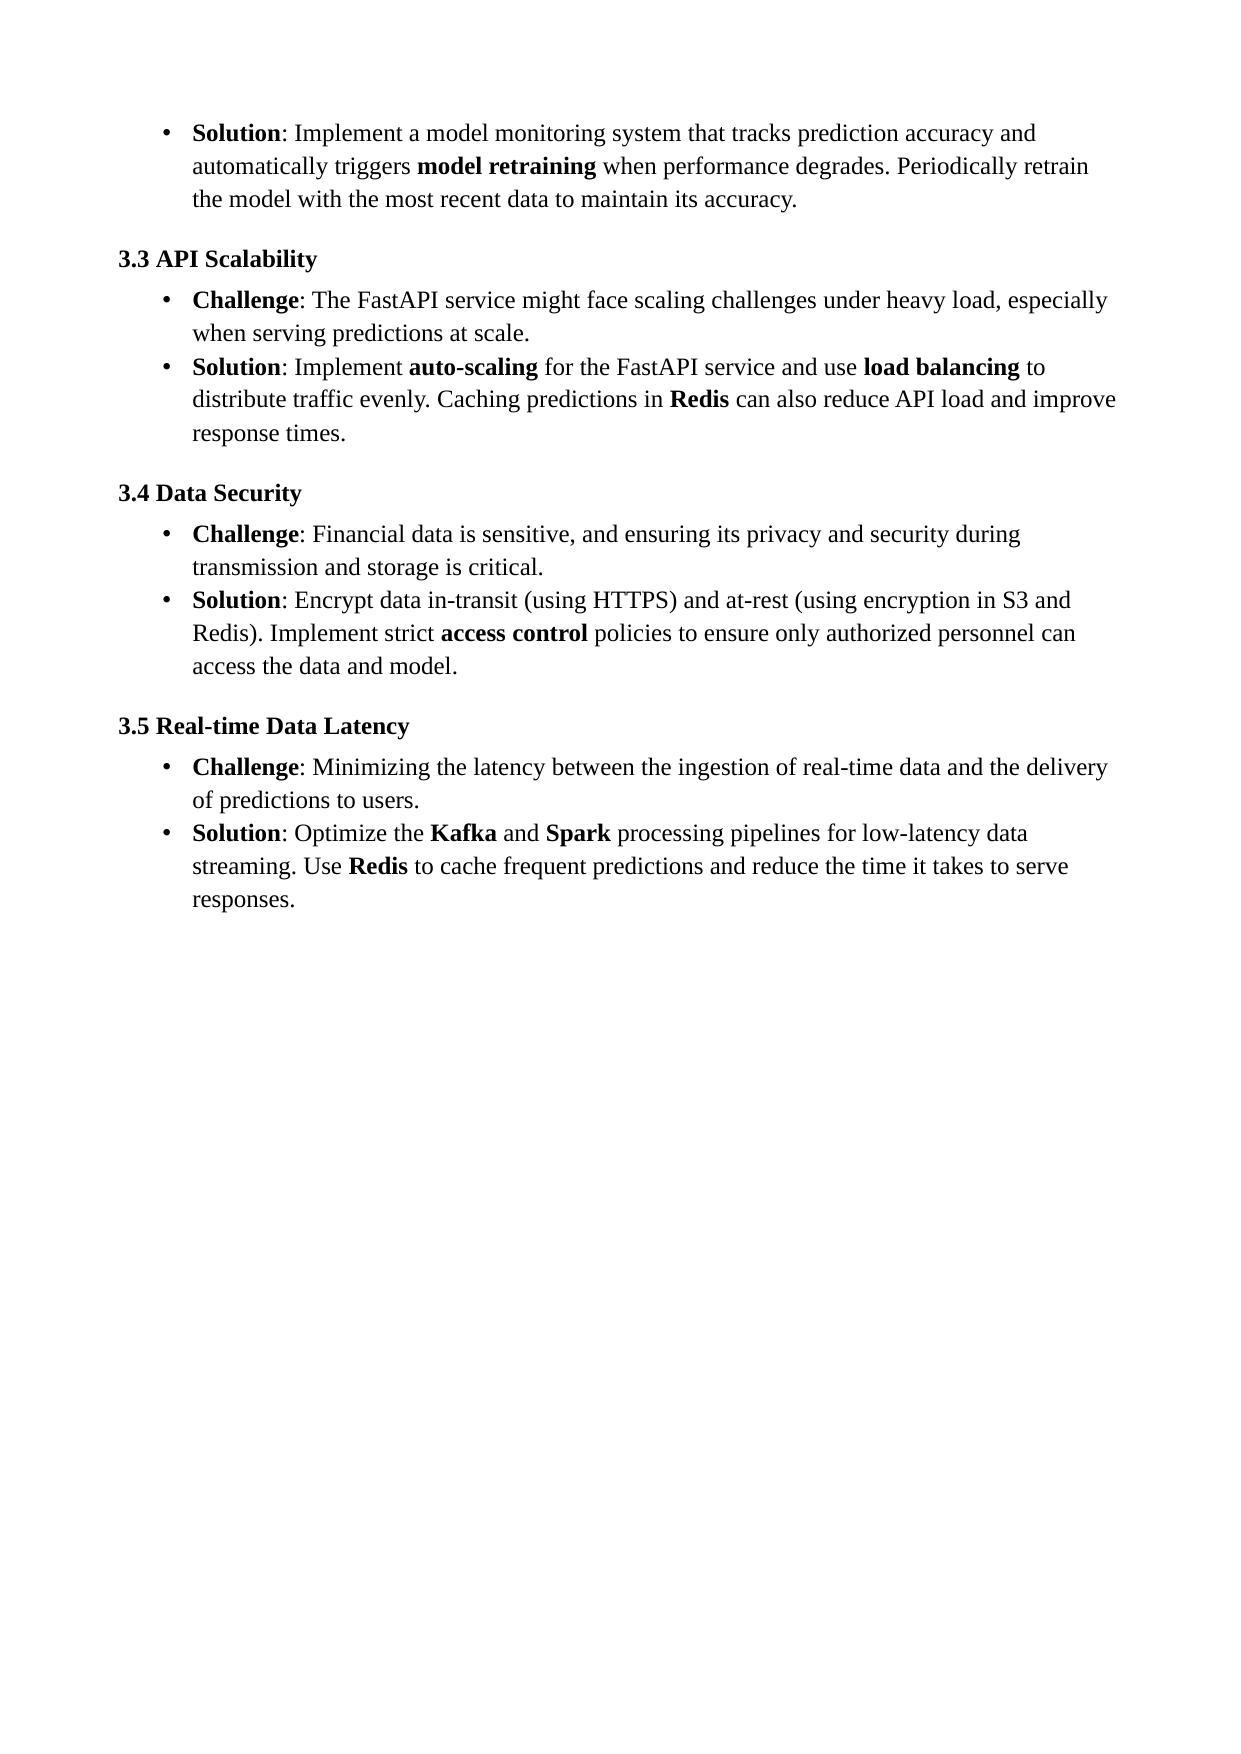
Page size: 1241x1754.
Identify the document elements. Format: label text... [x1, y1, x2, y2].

list Solution: Implement auto-scaling for the FastAPI service and use load balancing to distribute traffic evenly. Caching predictions in Redis can also reduce API load and improve response times. [162, 352, 1122, 446]
list Solution: Implement a model monitoring system that tracks prediction accuracy and automatically triggers model retraining when performance degrades. Periodically retrain the model with the most recent data to maintain its accuracy. [162, 118, 1122, 213]
subtitle 3.3 API Scalability [118, 244, 1122, 273]
list Challenge: The FastAPI service might face scaling challenges under heavy load, especially when serving predictions at scale. [162, 286, 1122, 347]
subtitle 3.4 Data Security [118, 478, 1122, 506]
list Solution: Optimize the Kafka and Spark processing pipelines for low-latency data streaming. Use Redis to cache frequent predictions and reduce the time it takes to serve responses. [162, 818, 1122, 913]
list Challenge: Minimizing the latency between the ingestion of real-time data and the delivery of predictions to users. [162, 752, 1122, 814]
subtitle 3.5 Real-time Data Latency [118, 711, 1122, 740]
list Challenge: Financial data is sensitive, and ensuring its privacy and security during transmission and storage is critical. [162, 519, 1122, 581]
list Solution: Encrypt data in-transit (using HTTPS) and at-rest (using encryption in S3 and Redis). Implement strict access control policies to ensure only authorized personnel can access the data and model. [162, 585, 1122, 680]
